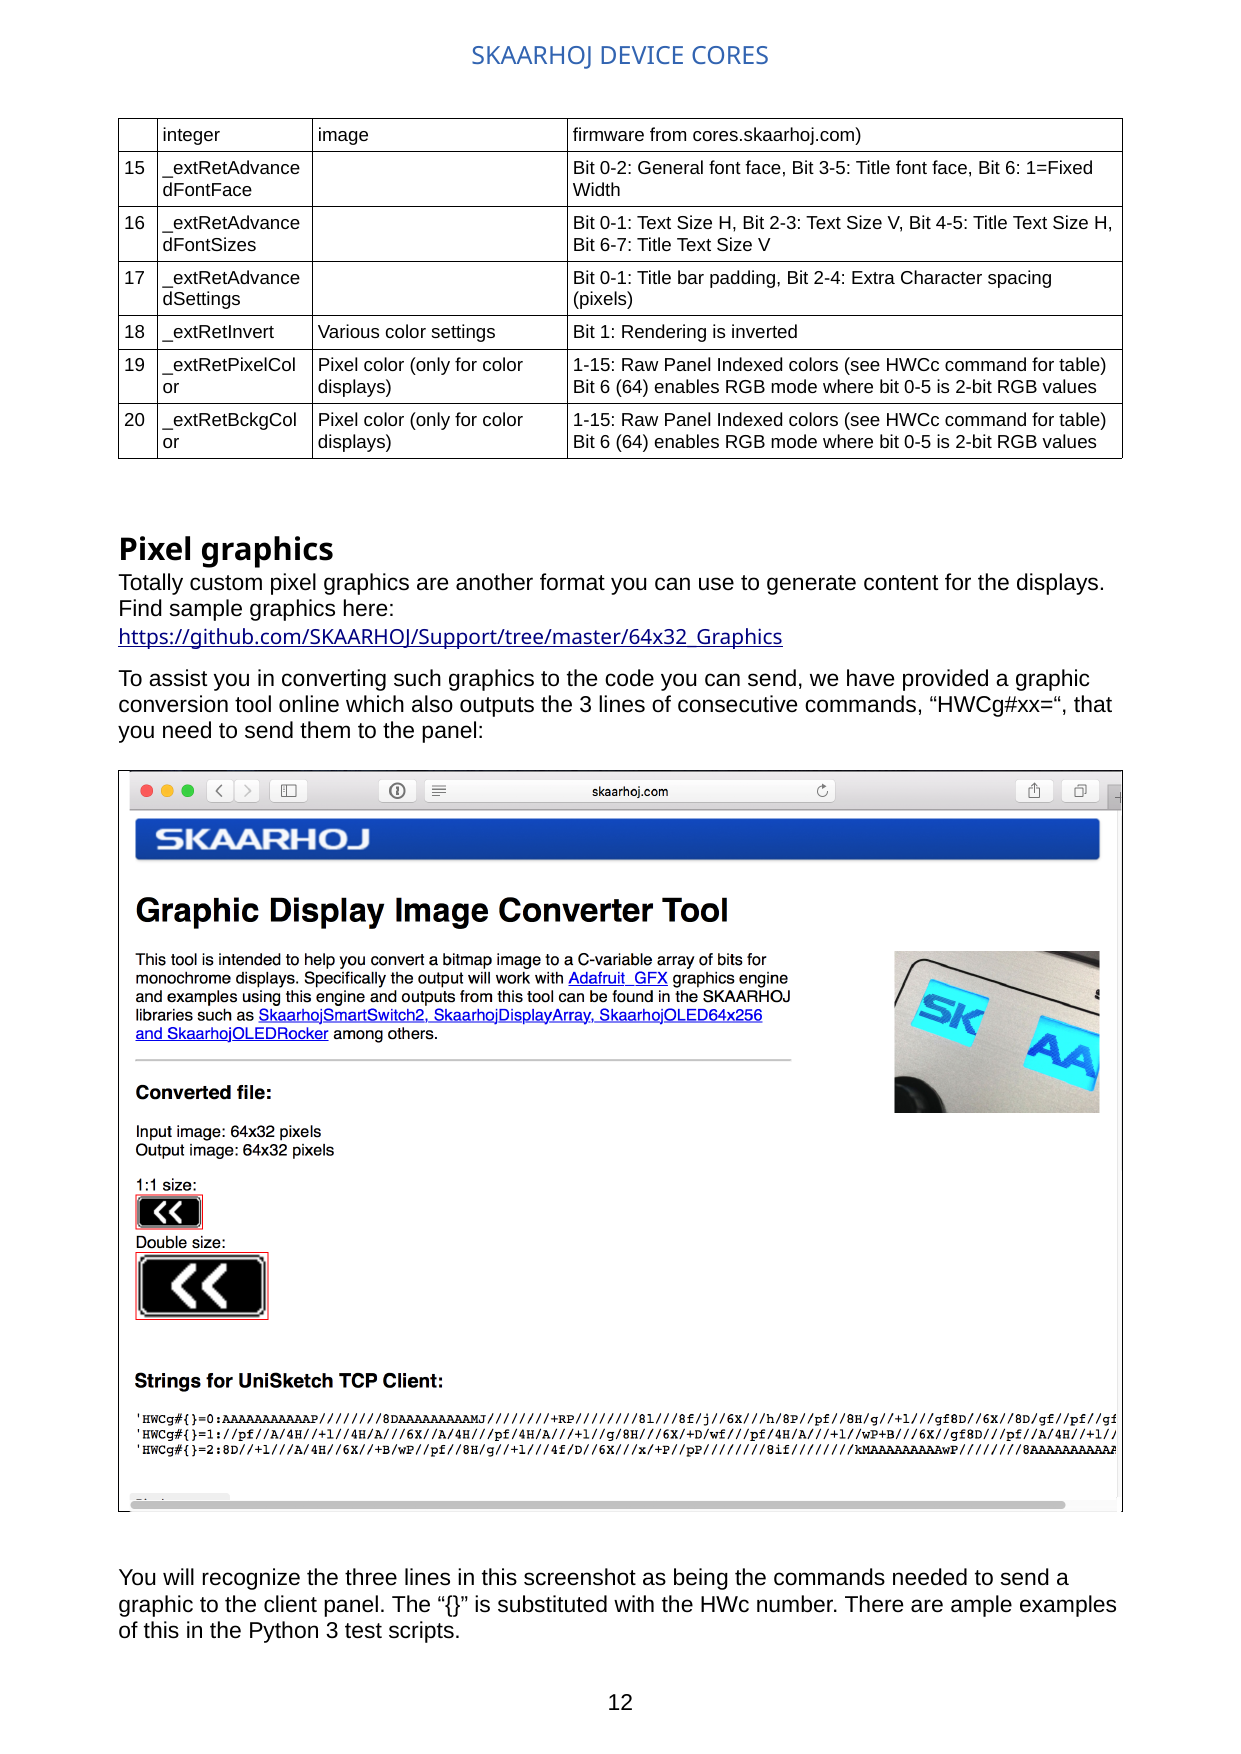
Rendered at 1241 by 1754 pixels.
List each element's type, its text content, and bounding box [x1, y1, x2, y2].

table_cell [119, 119, 157, 151]
table_cell _extRetBckgColor [158, 404, 312, 458]
text https://github.com/SKAARHOJ/Support/tree/master/64x32_Graphics [118, 622, 1122, 650]
table_cell 15 [119, 152, 157, 206]
table_cell [313, 262, 567, 315]
table_cell Pixel color (only for color displays) [313, 350, 567, 403]
table_cell 16 [119, 207, 157, 261]
table_cell Various color settings [313, 316, 567, 348]
table_cell 1-15: Raw Panel Indexed colors (see HWCc command for table) Bit 6 (64) enables RGB mode where bit 0-5 is 2-bit RGB values [568, 404, 1122, 458]
table_cell _extRetAdvancedFontFace [158, 152, 312, 206]
table_cell Bit 1: Rendering is inverted [568, 316, 1122, 348]
table_cell firmware from cores.skaarhoj.com) [568, 119, 1122, 151]
table_cell _extRetInvert [158, 316, 312, 348]
subtitle Pixel graphics [118, 527, 1122, 569]
picture [129, 770, 1122, 1512]
table_cell [313, 152, 567, 206]
table_cell Bit 0-1: Title bar padding, Bit 2-4: Extra Character spacing (pixels) [568, 262, 1122, 315]
table_cell 1-15: Raw Panel Indexed colors (see HWCc command for table) Bit 6 (64) enables RGB mode where bit 0-5 is 2-bit RGB values [568, 350, 1122, 403]
table_cell 20 [119, 404, 157, 458]
table_cell 17 [119, 262, 157, 315]
table_cell 18 [119, 316, 157, 348]
table_cell _extRetAdvancedFontSizes [158, 207, 312, 261]
table_cell image [313, 119, 567, 151]
table_cell Pixel color (only for color displays) [313, 404, 567, 458]
table_cell 19 [119, 350, 157, 403]
text To assist you in converting such graphics to the code you can send, we have provided a graphic conversion tool online which also outputs the 3 lines of consecutive commands, “HWCg#xx=“, that you need to send them to the panel: [118, 665, 1122, 744]
table_cell Bit 0-1: Text Size H, Bit 2-3: Text Size V, Bit 4-5: Title Text Size H, Bit 6-7: Title Text Size V [568, 207, 1122, 261]
text You will recognize the three lines in this screenshot as being the commands needed to send a graphic to the client panel. The “{}” is substituted with the HWc number. There are ample examples of this in the Python 3 test scripts. [118, 1564, 1122, 1643]
table_cell _extRetPixelColor [158, 350, 312, 403]
table_cell [313, 207, 567, 261]
table_header [119, 771, 129, 1511]
table_cell Bit 0-2: General font face, Bit 3-5: Title font face, Bit 6: 1=Fixed Width [568, 152, 1122, 206]
table_cell _extRetAdvancedSettings [158, 262, 312, 315]
text Totally custom pixel graphics are another format you can use to generate content for the displays. Find sample graphics here: [118, 569, 1122, 622]
table_cell integer [158, 119, 312, 151]
